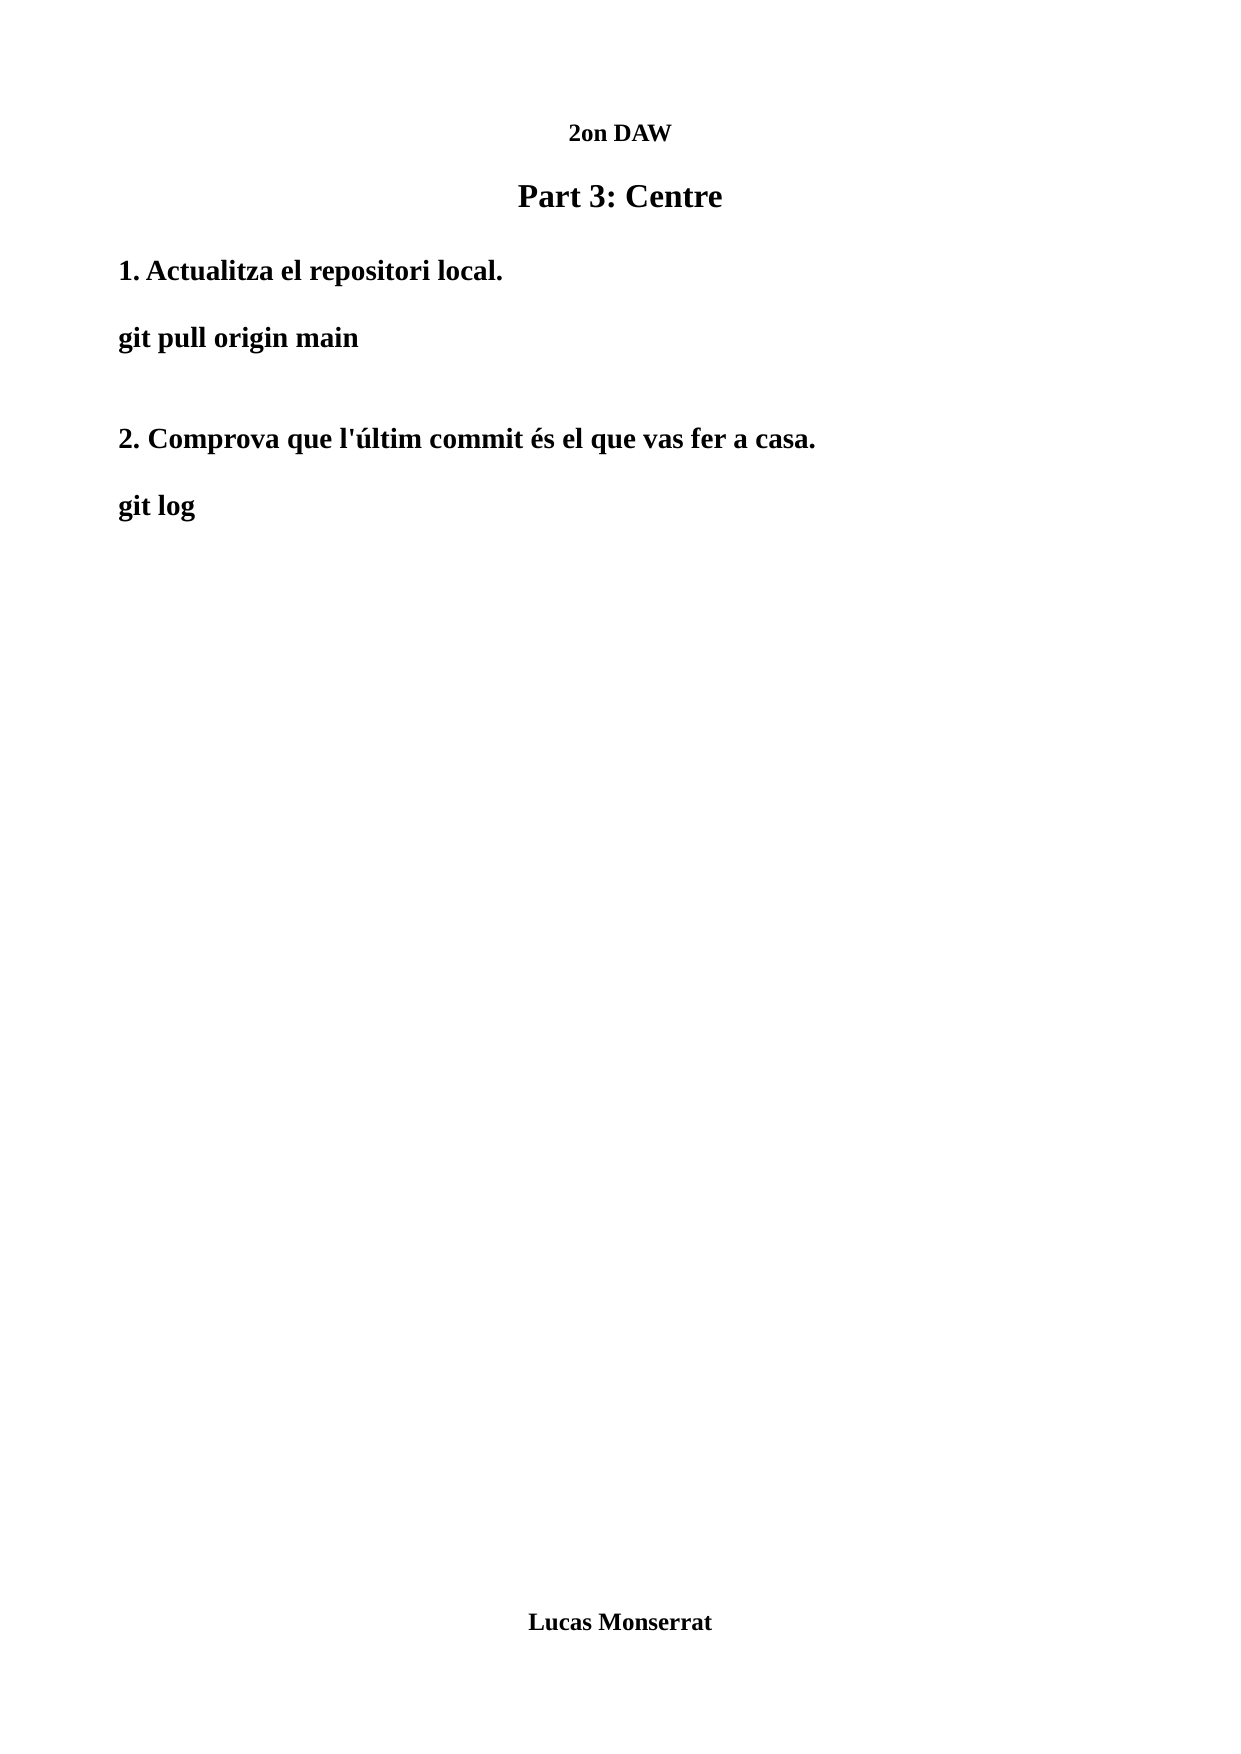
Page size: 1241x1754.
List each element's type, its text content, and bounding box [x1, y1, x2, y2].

text 2. Comprova que l'últim commit és el que vas fer a casa. [118, 421, 1122, 454]
text git pull origin main [118, 320, 1122, 354]
text 1. Actualitza el repositori local. [118, 253, 1122, 287]
text Part 3: Centre [118, 176, 1122, 215]
text git log [118, 488, 1122, 521]
